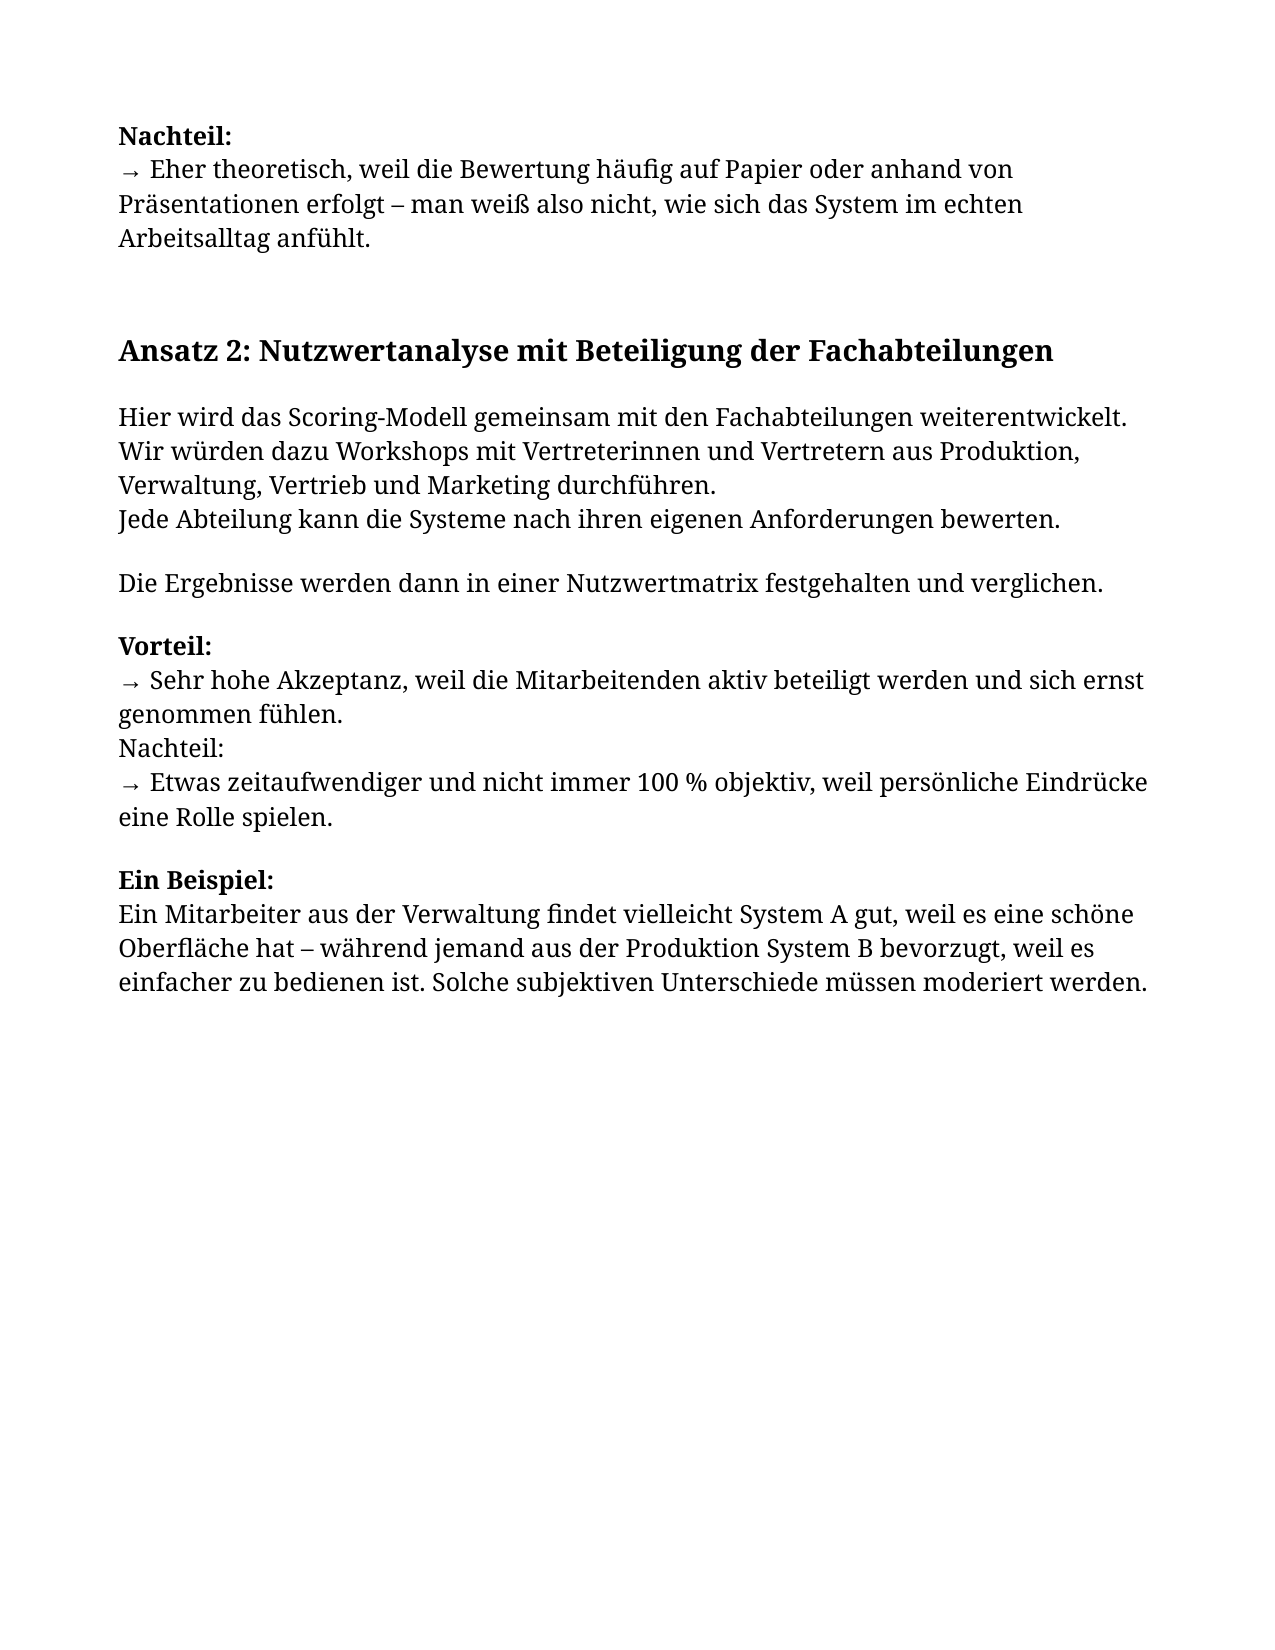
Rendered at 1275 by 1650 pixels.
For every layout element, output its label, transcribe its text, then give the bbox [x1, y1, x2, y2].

text Ansatz 2: Nutzwertanalyse mit Beteiligung der Fachabteilungen [118, 330, 1157, 370]
text Hier wird das Scoring-Modell gemeinsam mit den Fachabteilungen weiterentwickelt. Wir würden dazu Workshops mit Vertreterinnen und Vertretern aus Produktion, Verwaltung, Vertrieb und Marketing durchführen. Jede Abteilung kann die Systeme nach ihren eigenen Anforderungen bewerten. [118, 399, 1157, 536]
text Nachteil: → Eher theoretisch, weil die Bewertung häufig auf Papier oder anhand von Präsentationen erfolgt – man weiß also nicht, wie sich das System im echten Arbeitsalltag anfühlt. [118, 118, 1157, 254]
text Vorteil: → Sehr hohe Akzeptanz, weil die Mitarbeitenden aktiv beteiligt werden und sich ernst genommen fühlen. Nachteil: → Etwas zeitaufwendiger und nicht immer 100 % objektiv, weil persönliche Eindrücke eine Rolle spielen. [118, 629, 1157, 833]
text Die Ergebnisse werden dann in einer Nutzwertmatrix festgehalten und verglichen. [118, 565, 1157, 599]
text Ein Beispiel: Ein Mitarbeiter aus der Verwaltung findet vielleicht System A gut, weil es eine schöne Oberfläche hat – während jemand aus der Produktion System B bevorzugt, weil es einfacher zu bedienen ist. Solche subjektiven Unterschiede müssen moderiert werden. [118, 863, 1157, 999]
